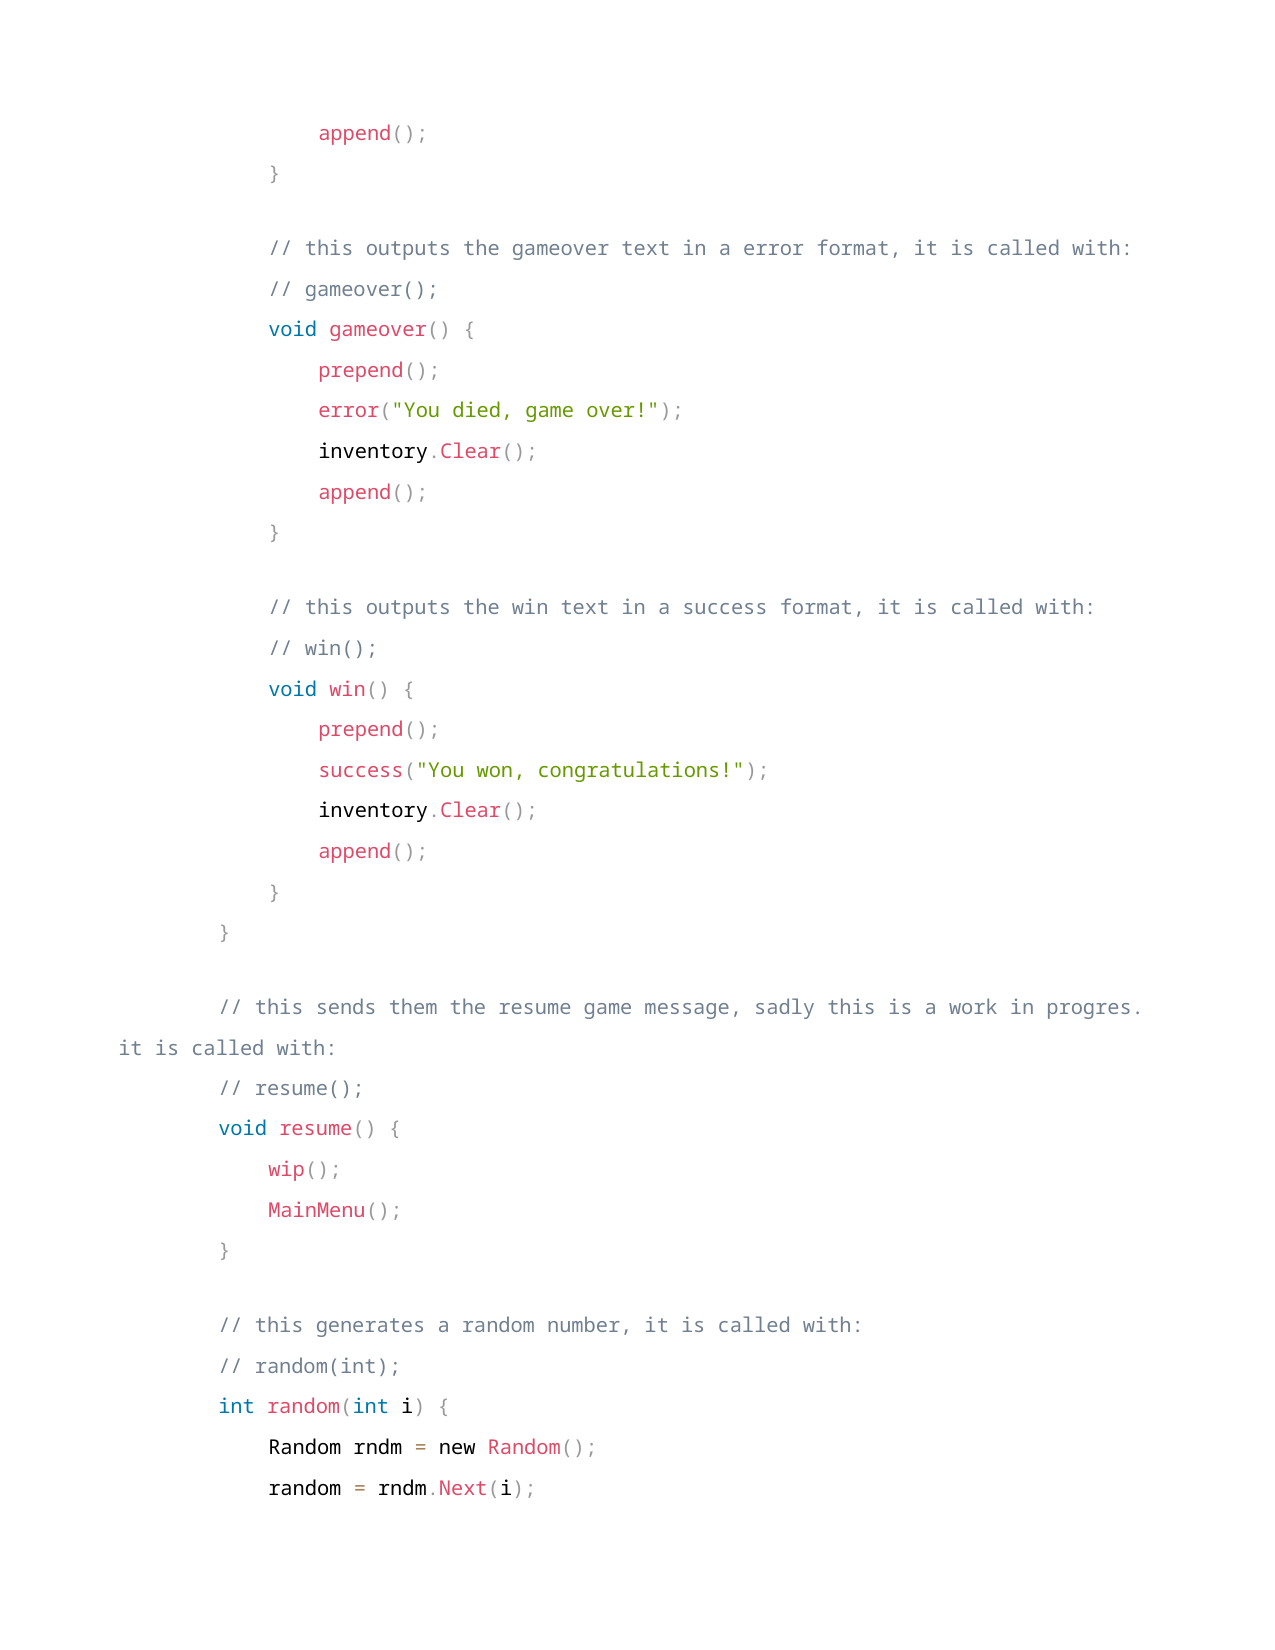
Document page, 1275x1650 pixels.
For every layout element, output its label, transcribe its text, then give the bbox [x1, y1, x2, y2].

text inventory.Clear(); [118, 437, 1157, 465]
text } [118, 518, 1157, 546]
text inventory.Clear(); [118, 796, 1157, 824]
text success("You won, congratulations!"); [118, 755, 1157, 783]
text void resume() { [118, 1114, 1157, 1142]
text } [118, 1236, 1157, 1264]
text // resume(); [118, 1073, 1157, 1101]
text prepend(); [118, 356, 1157, 383]
text // gameover(); [118, 274, 1157, 302]
text } [118, 918, 1157, 946]
text // win(); [118, 633, 1157, 662]
text // random(int); [118, 1351, 1157, 1379]
text random = rndm.Next(i); [118, 1473, 1157, 1501]
text prepend(); [118, 715, 1157, 743]
text append(); [118, 477, 1157, 505]
text void gameover() { [118, 315, 1157, 343]
text // this generates a random number, it is called with: [118, 1311, 1157, 1339]
text void win() { [118, 674, 1157, 702]
text // this outputs the win text in a success format, it is called with: [118, 593, 1157, 621]
text // this sends them the resume game message, sadly this is a work in progres. it is called with: [118, 993, 1157, 1061]
text error("You died, game over!"); [118, 396, 1157, 424]
text wip(); [118, 1154, 1157, 1183]
text // this outputs the gameover text in a error format, it is called with: [118, 234, 1157, 262]
text MainMenu(); [118, 1195, 1157, 1223]
text append(); [118, 118, 1157, 146]
text } [118, 877, 1157, 905]
text Random rndm = new Random(); [118, 1433, 1157, 1461]
text int random(int i) { [118, 1392, 1157, 1420]
text } [118, 159, 1157, 187]
text append(); [118, 837, 1157, 865]
